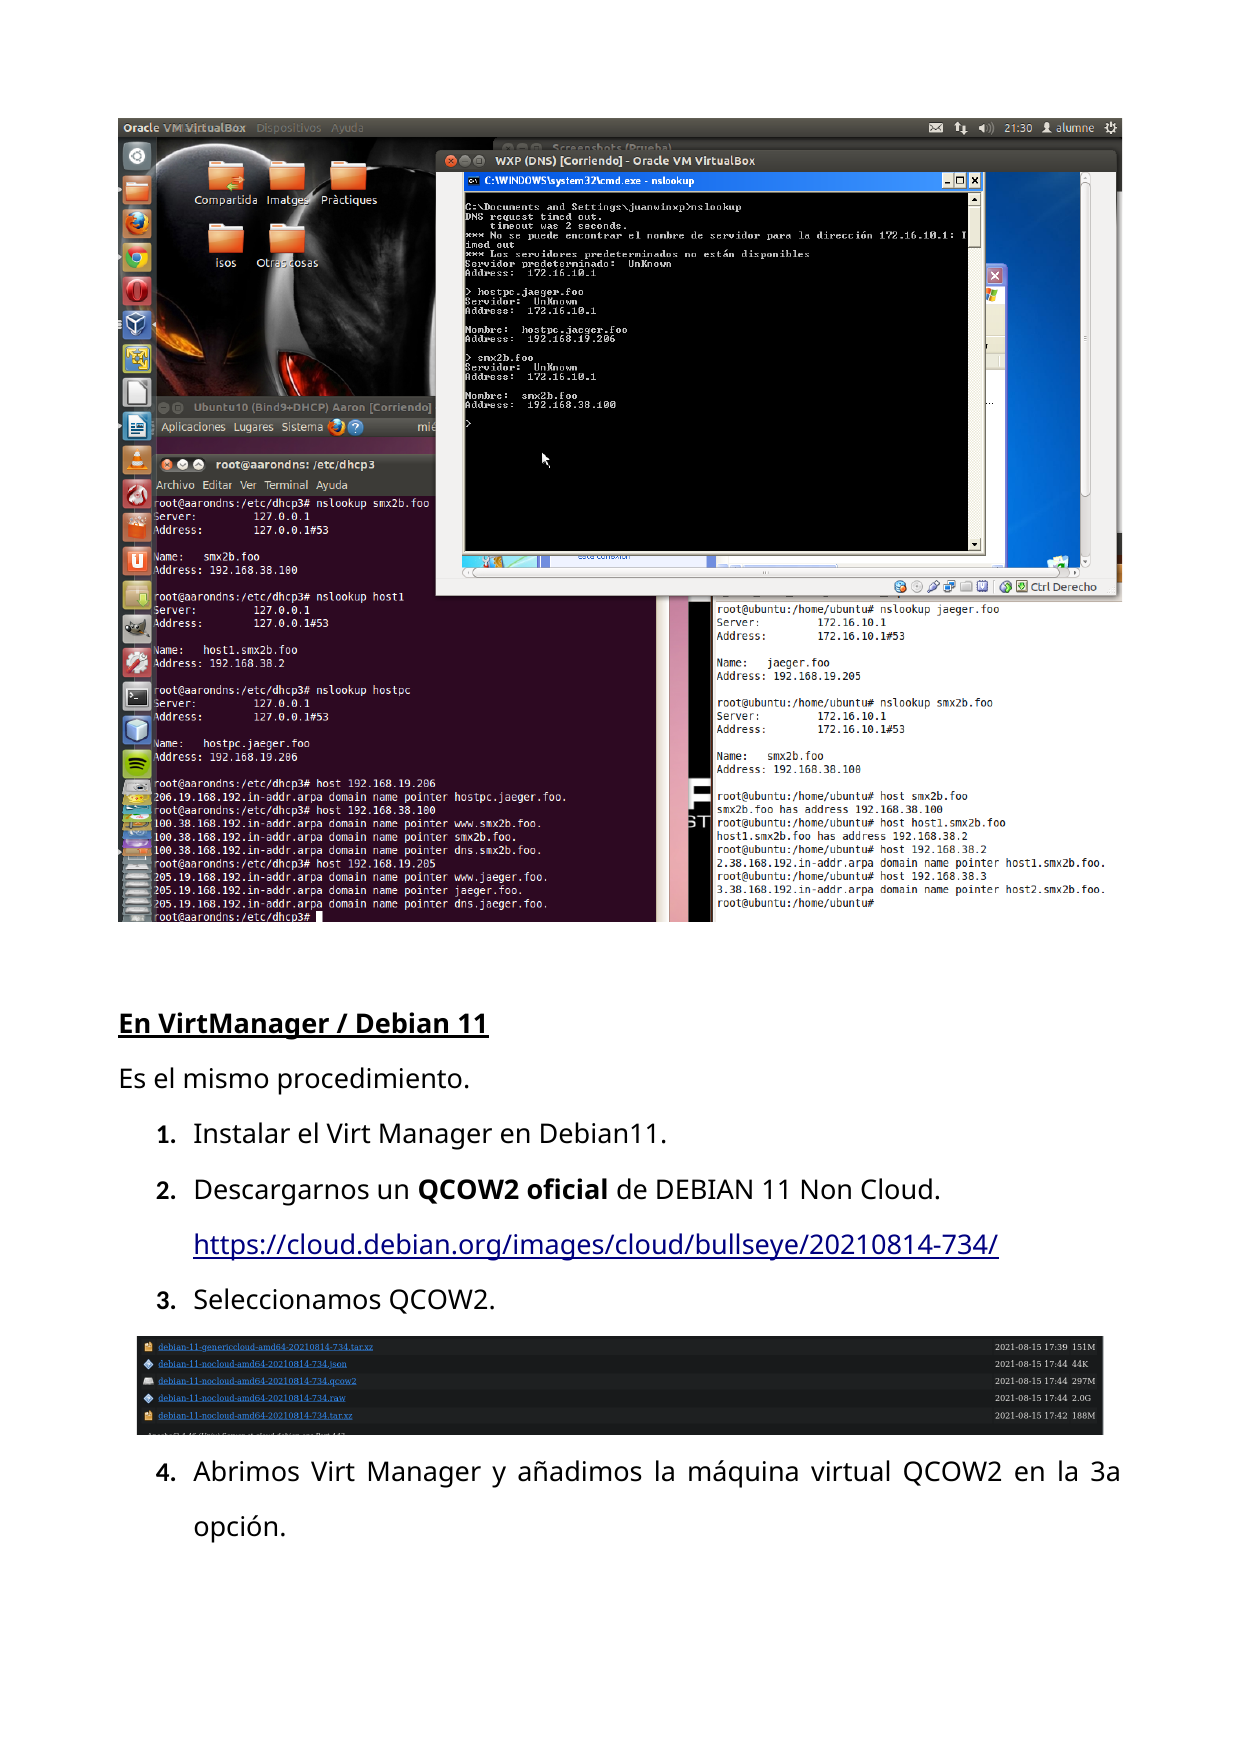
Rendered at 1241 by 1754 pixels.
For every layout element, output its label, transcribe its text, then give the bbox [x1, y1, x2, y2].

text En VirtManager / Debian 11 [118, 1004, 1122, 1041]
list Descargarnos un QCOW2 oficial de DEBIAN 11 Non Cloud. [156, 1170, 1122, 1207]
text Es el mismo procedimiento. [118, 1059, 1122, 1096]
picture [136, 1336, 1104, 1435]
list https://cloud.debian.org/images/cloud/bullseye/20210814-734/ [156, 1226, 1122, 1262]
picture [118, 118, 1123, 922]
list Abrimos Virt Manager y añadimos la máquina virtual QCOW2 en la 3a opción. [156, 1336, 1122, 1545]
list Instalar el Virt Manager en Debian11. [156, 1115, 1122, 1152]
list Seleccionamos QCOW2. [156, 1281, 1122, 1318]
